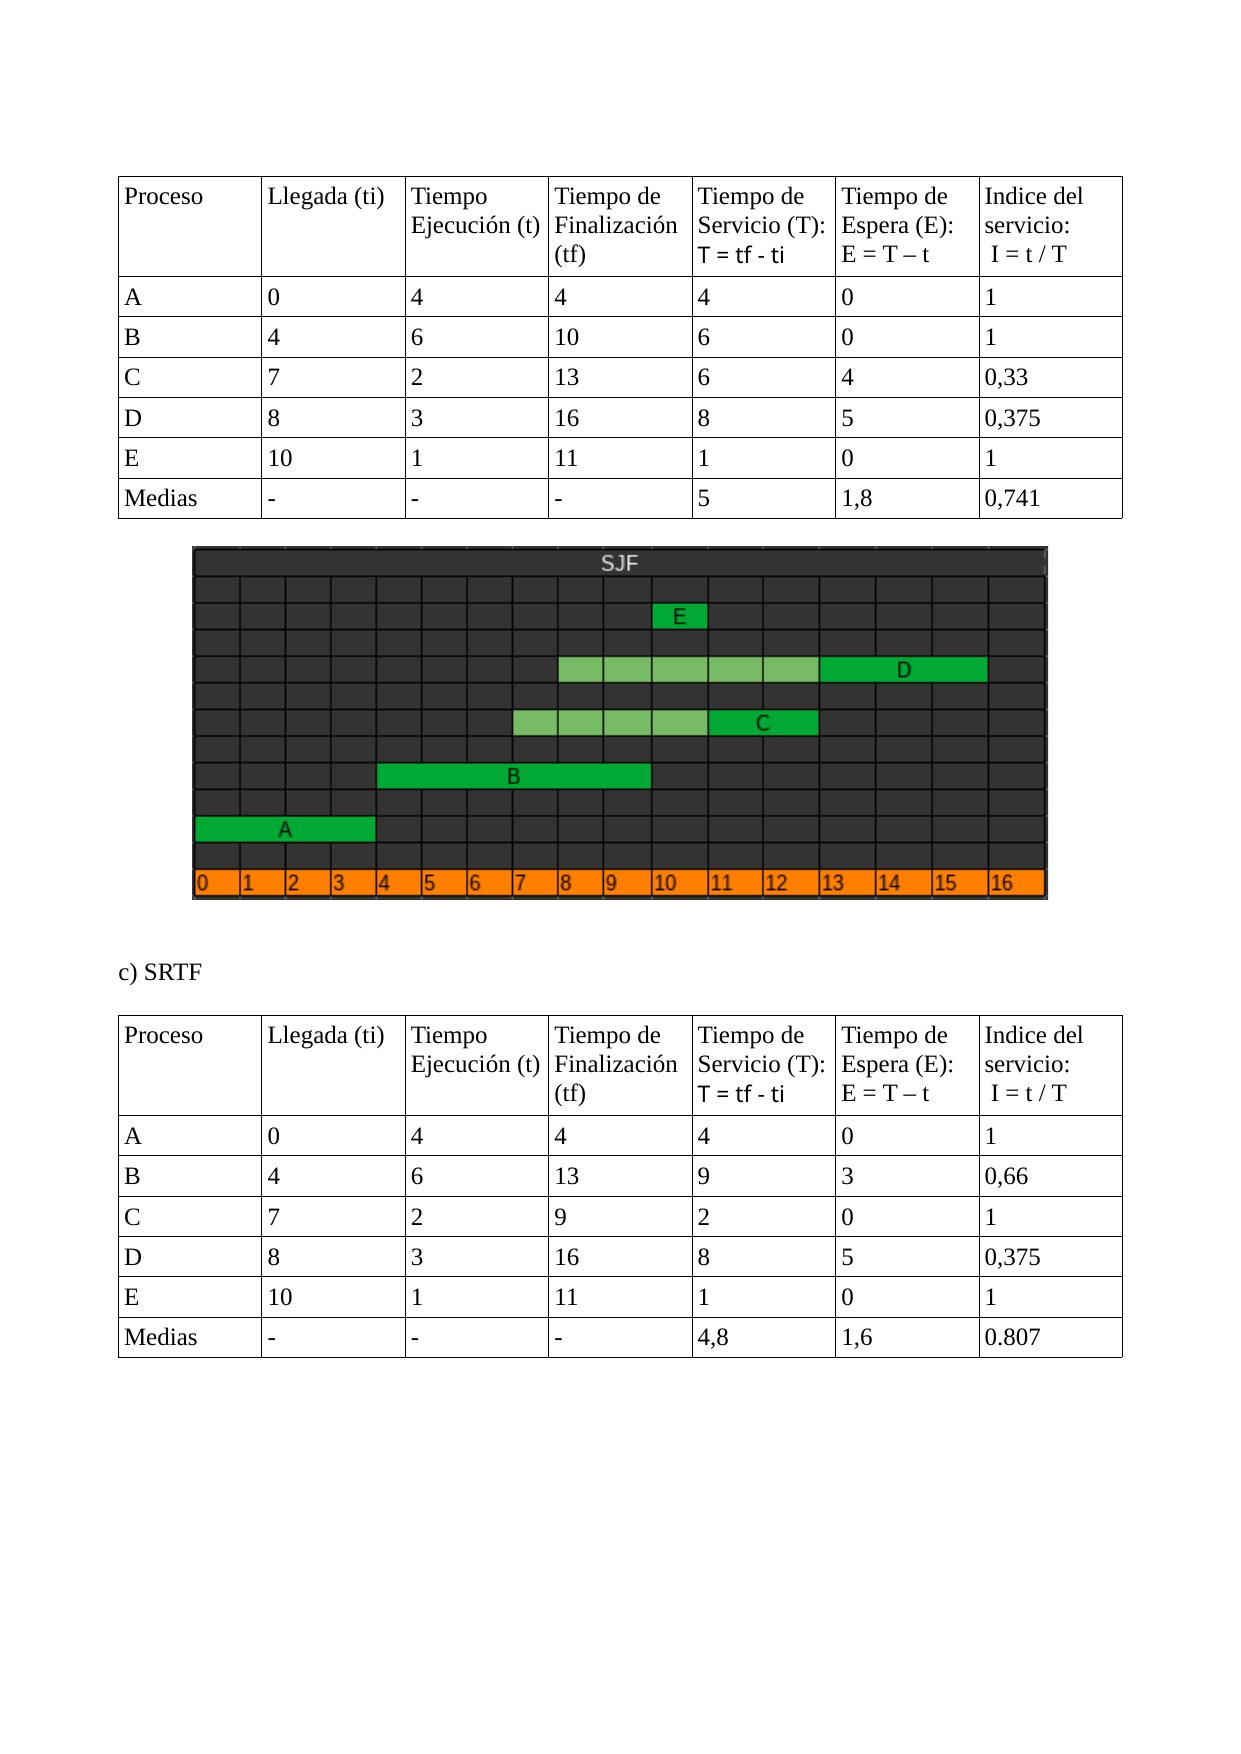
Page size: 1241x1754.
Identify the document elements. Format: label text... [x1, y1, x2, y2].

table_cell 4 [262, 1156, 405, 1196]
table_cell 1 [980, 438, 1122, 477]
table_cell 1 [980, 1116, 1122, 1155]
table_cell 3 [836, 1156, 979, 1196]
table_header Indice del servicio: I = t / T [980, 1016, 1122, 1115]
table_header Indice del servicio: I = t / T [980, 177, 1122, 276]
table_cell - [262, 1318, 405, 1357]
table_cell 0,375 [980, 398, 1122, 437]
table_cell D [119, 398, 261, 437]
table_cell Medias [119, 1318, 261, 1357]
table_cell B [119, 317, 261, 357]
table_cell 2 [406, 1197, 548, 1236]
table_cell 4 [693, 1116, 835, 1155]
table_cell - [406, 479, 548, 518]
table_cell 4 [262, 317, 405, 357]
table_header Tiempo de Finalización (tf) [549, 1016, 692, 1115]
table_cell 6 [693, 317, 835, 357]
table_cell 8 [262, 1237, 405, 1276]
table_cell 4 [836, 358, 979, 397]
table_cell C [119, 358, 261, 397]
table_cell 11 [549, 438, 692, 477]
table_header Tiempo Ejecución (t) [406, 177, 548, 276]
table_cell - [262, 479, 405, 518]
table_cell 6 [693, 358, 835, 397]
table_cell 4 [549, 1116, 692, 1155]
table_cell A [119, 1116, 261, 1155]
table_cell 0,33 [980, 358, 1122, 397]
table_cell - [406, 1318, 548, 1357]
table_cell 1 [693, 1277, 835, 1317]
table_cell 10 [549, 317, 692, 357]
table_cell 8 [693, 1237, 835, 1276]
table_cell 3 [406, 398, 548, 437]
table_cell 8 [693, 398, 835, 437]
table_cell B [119, 1156, 261, 1196]
table_header Tiempo de Espera (E): E = T – t [836, 1016, 979, 1115]
table_header Tiempo Ejecución (t) [406, 1016, 548, 1115]
table_cell 7 [262, 358, 405, 397]
table_cell 0,375 [980, 1237, 1122, 1276]
table_cell 0,741 [980, 479, 1122, 518]
table_cell 4,8 [693, 1318, 835, 1357]
table_cell 3 [406, 1237, 548, 1276]
table_cell 9 [693, 1156, 835, 1196]
picture [192, 546, 1049, 900]
table_header Llegada (ti) [262, 177, 405, 276]
table_cell 1 [693, 438, 835, 477]
table_cell 6 [406, 1156, 548, 1196]
table_cell 1,6 [836, 1318, 979, 1357]
table_cell 0 [262, 277, 405, 316]
text c) SRTF [118, 957, 1122, 986]
table_cell 4 [549, 277, 692, 316]
table_cell 0 [836, 317, 979, 357]
table_cell - [549, 1318, 692, 1357]
table_cell 1 [980, 317, 1122, 357]
table_cell 0 [836, 1277, 979, 1317]
table_cell 10 [262, 1277, 405, 1317]
table_cell A [119, 277, 261, 316]
table_header Tiempo de Finalización (tf) [549, 177, 692, 276]
table_cell 13 [549, 358, 692, 397]
table_cell 5 [836, 1237, 979, 1276]
table_cell 10 [262, 438, 405, 477]
table_cell 4 [406, 277, 548, 316]
table_cell 7 [262, 1197, 405, 1236]
table_header Proceso [119, 177, 261, 276]
table_cell E [119, 438, 261, 477]
table_header Tiempo de Espera (E): E = T – t [836, 177, 979, 276]
table_cell C [119, 1197, 261, 1236]
table_cell 4 [693, 277, 835, 316]
table_cell 1 [406, 1277, 548, 1317]
table_cell 2 [406, 358, 548, 397]
table_cell 0 [836, 1197, 979, 1236]
table_cell - [549, 479, 692, 518]
table_cell 1,8 [836, 479, 979, 518]
table_cell Medias [119, 479, 261, 518]
table_cell 9 [549, 1197, 692, 1236]
table_cell 1 [406, 438, 548, 477]
table_cell 1 [980, 1277, 1122, 1317]
table_cell 4 [406, 1116, 548, 1155]
table_cell 0,66 [980, 1156, 1122, 1196]
table_header Tiempo de Servicio (T): T = tf - ti [693, 177, 835, 276]
table_cell 1 [980, 277, 1122, 316]
table_header Llegada (ti) [262, 1016, 405, 1115]
table_header Tiempo de Servicio (T): T = tf - ti [693, 1016, 835, 1115]
table_cell D [119, 1237, 261, 1276]
table_cell 16 [549, 1237, 692, 1276]
table_cell 2 [693, 1197, 835, 1236]
table_cell 0 [262, 1116, 405, 1155]
table_cell 5 [836, 398, 979, 437]
table_cell 0 [836, 438, 979, 477]
table_cell 16 [549, 398, 692, 437]
table_cell 0.807 [980, 1318, 1122, 1357]
table_cell 6 [406, 317, 548, 357]
table_cell E [119, 1277, 261, 1317]
table_cell 8 [262, 398, 405, 437]
table_cell 0 [836, 1116, 979, 1155]
table_header Proceso [119, 1016, 261, 1115]
table_cell 1 [980, 1197, 1122, 1236]
table_cell 11 [549, 1277, 692, 1317]
table_cell 5 [693, 479, 835, 518]
table_cell 0 [836, 277, 979, 316]
table_cell 13 [549, 1156, 692, 1196]
